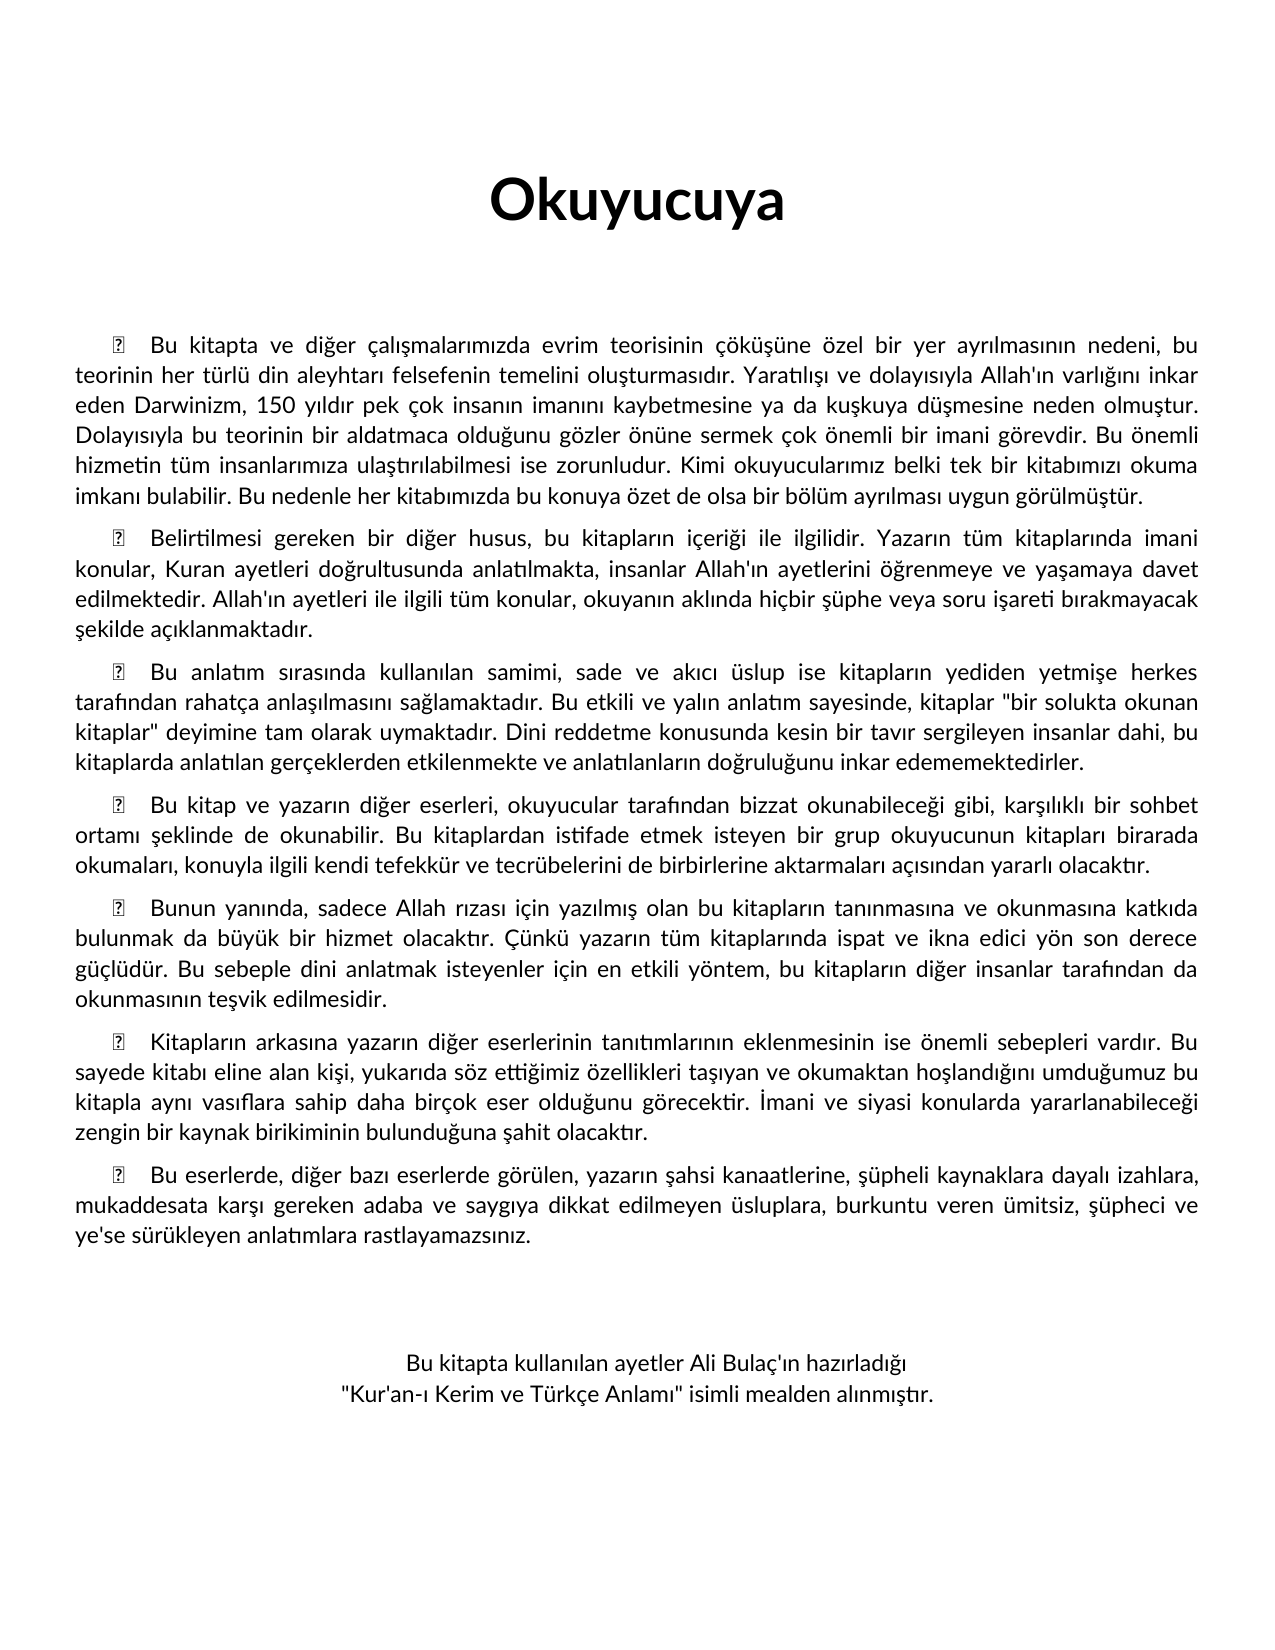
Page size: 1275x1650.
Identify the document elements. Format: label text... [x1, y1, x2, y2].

text  Belirtilmesi gereken bir diğer husus, bu kitapların içeriği ile ilgilidir. Yazarın tüm kitaplarında imani konular, Kuran ayetleri doğrultusunda anlatılmakta, insanlar Allah'ın ayetlerini öğrenmeye ve yaşamaya davet edilmektedir. Allah'ın ayetleri ile ilgili tüm konular, okuyanın aklında hiçbir şüphe veya soru işareti bırakmayacak şekilde açıklanmaktadır. [75, 524, 1200, 642]
text  Bu eserlerde, diğer bazı eserlerde görülen, yazarın şahsi kanaatlerine, şüpheli kaynaklara dayalı izahlara, mukaddesata karşı gereken adaba ve saygıya dikkat edilmeyen üsluplara, burkuntu veren ümitsiz, şüpheci ve ye'se sürükleyen anlatımlara rastlayamazsınız. [75, 1161, 1200, 1248]
text  Bu anlatım sırasında kullanılan samimi, sade ve akıcı üslup ise kitapların yediden yetmişe herkes tarafından rahatça anlaşılmasını sağlamaktadır. Bu etkili ve yalın anlatım sayesinde, kitaplar "bir solukta okunan kitaplar" deyimine tam olarak uymaktadır. Dini reddetme konusunda kesin bir tavır sergileyen insanlar dahi, bu kitaplarda anlatılan gerçeklerden etkilenmekte ve anlatılanların doğruluğunu inkar edememektedirler. [75, 657, 1200, 776]
text  Kitapların arkasına yazarın diğer eserlerinin tanıtımlarının eklenmesinin ise önemli sebepleri vardır. Bu sayede kitabı eline alan kişi, yukarıda söz ettiğimiz özellikleri taşıyan ve okumaktan hoşlandığını umduğumuz bu kitapla aynı vasıflara sahip daha birçok eser olduğunu görecektir. İmani ve siyasi konularda yararlanabileceği zengin bir kaynak birikiminin bulunduğuna şahit olacaktır. [75, 1027, 1200, 1145]
text  Bu kitapta ve diğer çalışmalarımızda evrim teorisinin çöküşüne özel bir yer ayrılmasının nedeni, bu teorinin her türlü din aleyhtarı felsefenin temelini oluşturmasıdır. Yaratılışı ve dolayısıyla Allah'ın varlığını inkar eden Darwinizm, 150 yıldır pek çok insanın imanını kaybetmesine ya da kuşkuya düşmesine neden olmuştur. Dolayısıyla bu teorinin bir aldatmaca olduğunu gözler önüne sermek çok önemli bir imani görevdir. Bu önemli hizmetin tüm insanlarımıza ulaştırılabilmesi ise zorunludur. Kimi okuyucularımız belki tek bir kitabımızı okuma imkanı bulabilir. Bu nedenle her kitabımızda bu konuya özet de olsa bir bölüm ayrılması uygun görülmüştür. [75, 330, 1200, 509]
text Bu kitapta kullanılan ayetler Ali Bulaç'ın hazırladığı "Kur'an-ı Kerim ve Türkçe Anlamı" isimli mealden alınmıştır. [75, 1349, 1200, 1407]
subtitle Okuyucuya [75, 162, 1200, 232]
text  Bunun yanında, sadece Allah rızası için yazılmış olan bu kitapların tanınmasına ve okunmasına katkıda bulunmak da büyük bir hizmet olacaktır. Çünkü yazarın tüm kitaplarında ispat ve ikna edici yön son derece güçlüdür. Bu sebeple dini anlatmak isteyenler için en etkili yöntem, bu kitapların diğer insanlar tarafından da okunmasının teşvik edilmesidir. [75, 894, 1200, 1012]
text  Bu kitap ve yazarın diğer eserleri, okuyucular tarafından bizzat okunabileceği gibi, karşılıklı bir sohbet ortamı şeklinde de okunabilir. Bu kitaplardan istifade etmek isteyen bir grup okuyucunun kitapları birarada okumaları, konuyla ilgili kendi tefekkür ve tecrübelerini de birbirlerine aktarmaları açısından yararlı olacaktır. [75, 791, 1200, 879]
